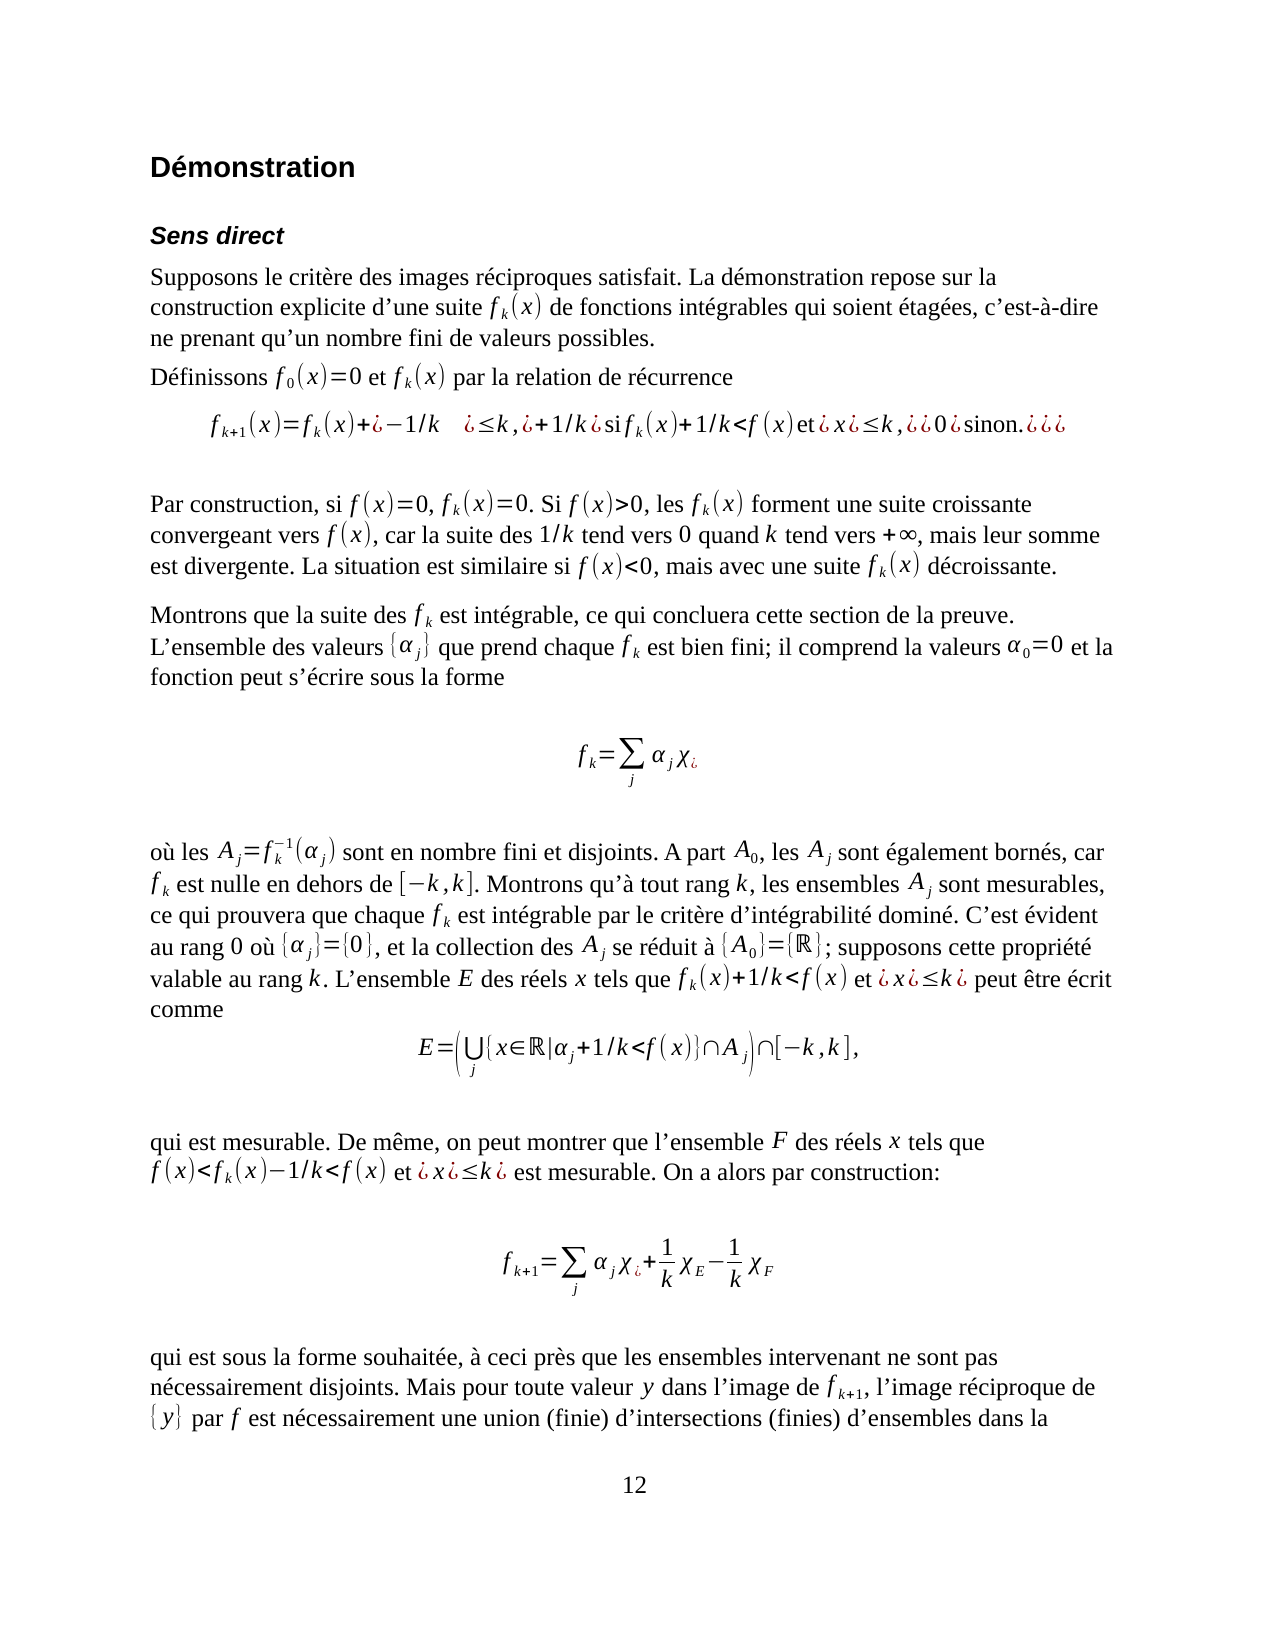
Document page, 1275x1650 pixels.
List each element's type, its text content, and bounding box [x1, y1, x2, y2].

subtitle Sens direct [150, 221, 1125, 249]
text Supposons le critère des images réciproques satisfait. La démonstration repose sur la construction explicite d’une suite de fonctions intégrables qui soient étagées, c’est-à-dire ne prenant qu’un nombre fini de valeurs possibles. [150, 262, 1125, 352]
subtitle Démonstration [150, 150, 1125, 183]
text Définissons et par la relation de récurrence [150, 361, 1125, 392]
text qui est mesurable. De même, on peut montrer que l’ensemble des réels tels que et est mesurable. On a alors par construction: [150, 1127, 1125, 1187]
text Par construction, si , . Si , les forment une suite croissante convergeant vers , car la suite des tend vers quand tend vers , mais leur somme est divergente. La situation est similaire si , mais avec une suite décroissante. [150, 487, 1125, 581]
text qui est sous la forme souhaitée, à ceci près que les ensembles intervenant ne sont pas nécessairement disjoints. Mais pour toute valeur dans l’image de , l’image réciproque de par est nécessairement une union (finie) d’intersections (finies) d’ensembles dans la collection et donc un ensemble mesurable. La fonction peut donc être mise sous la forme souhaitée. [150, 1342, 1125, 1432]
text où les sont en nombre fini et disjoints. A part , les sont également bornés, car est nulle en dehors de . Montrons qu’à tout rang , les ensembles sont mesurables, ce qui prouvera que chaque est intégrable par le critère d’intégrabilité dominé. C’est évident au rang où , et la collection des se réduit à ; supposons cette propriété valable au rang . L’ensemble des réels tels que et peut être écrit comme [150, 835, 1125, 1023]
text Montrons que la suite des est intégrable, ce qui concluera cette section de la preuve. L’ensemble des valeurs que prend chaque est bien fini; il comprend la valeurs et la fonction peut s’écrire sous la forme [150, 599, 1125, 691]
